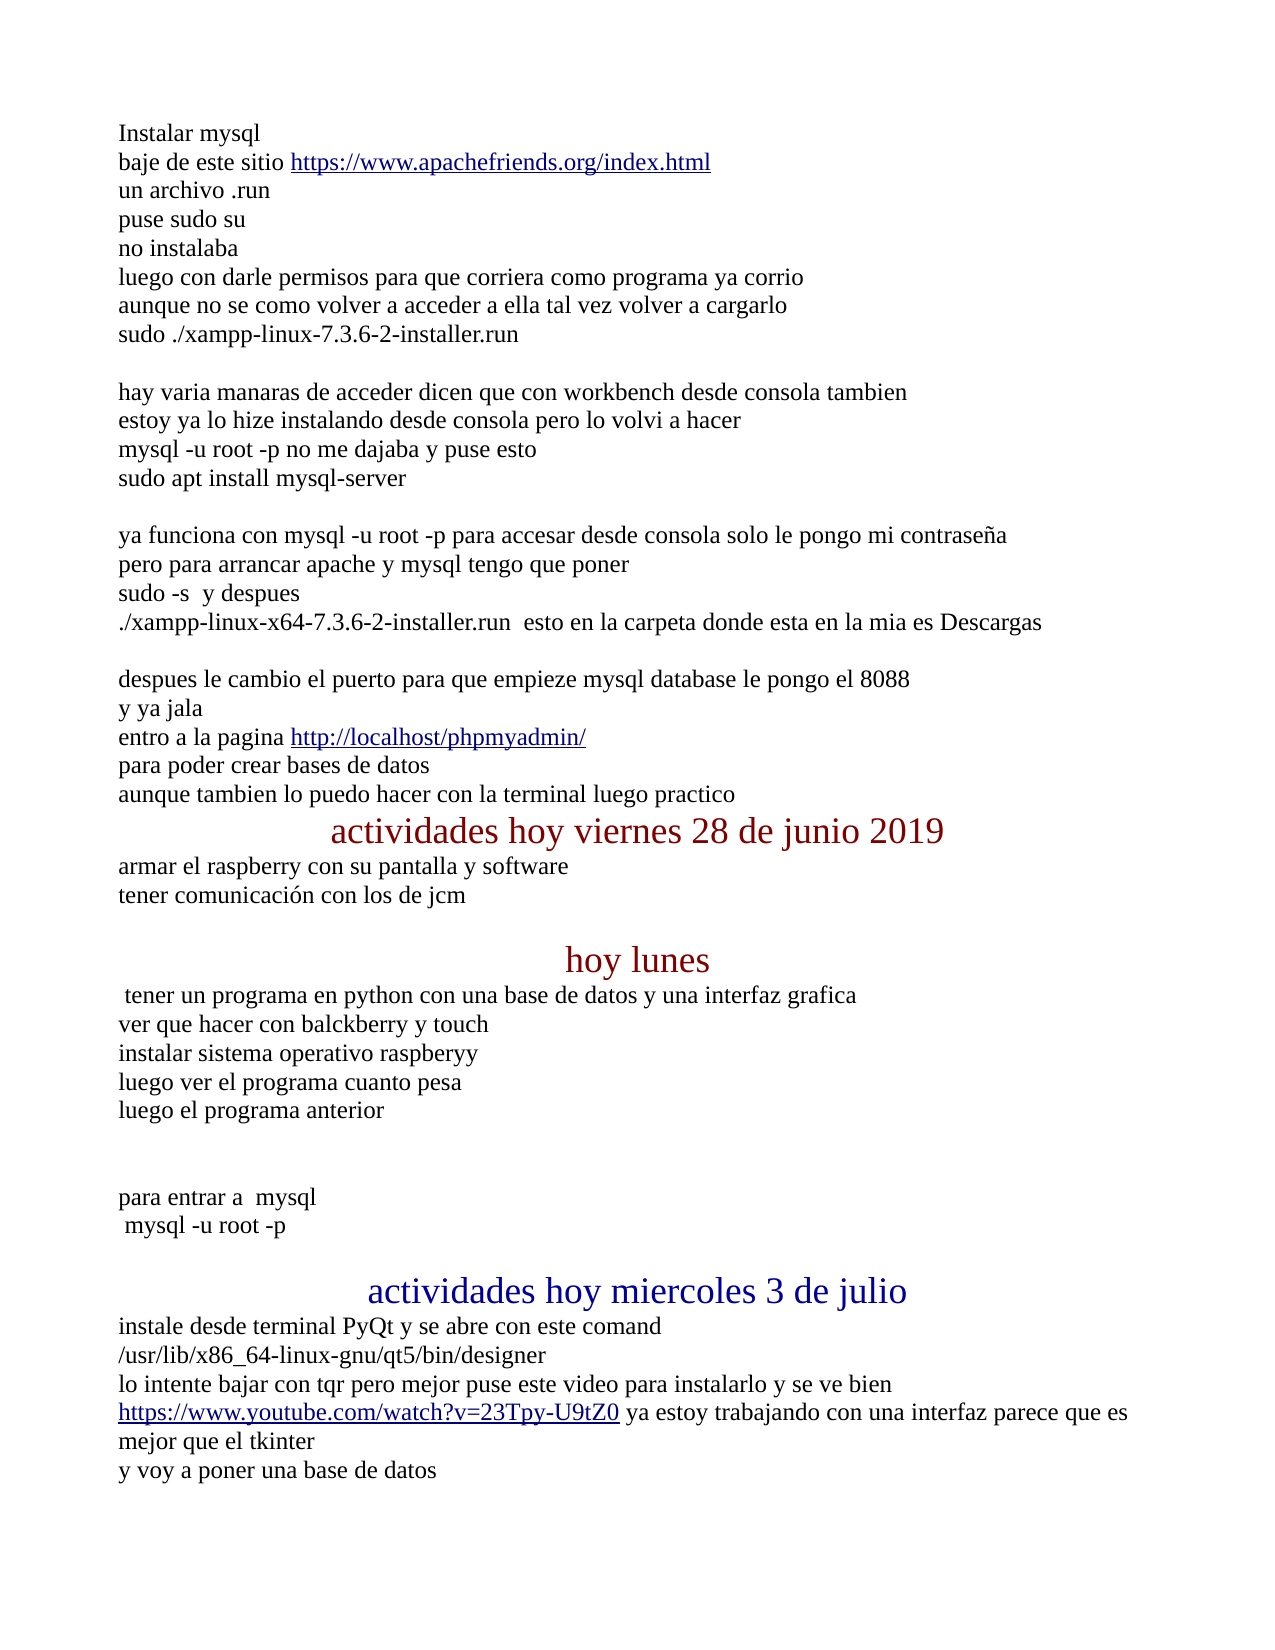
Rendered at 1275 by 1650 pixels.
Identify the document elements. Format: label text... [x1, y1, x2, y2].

text baje de este sitio https://www.apachefriends.org/index.html [118, 147, 1157, 176]
text aunque no se como volver a acceder a ella tal vez volver a cargarlo [118, 291, 1157, 319]
text mysql -u root -p [118, 1211, 1157, 1239]
text luego con darle permisos para que corriera como programa ya corrio [118, 262, 1157, 291]
text aunque tambien lo puedo hacer con la terminal luego practico [118, 779, 1157, 808]
text estoy ya lo hize instalando desde consola pero lo volvi a hacer [118, 406, 1157, 434]
text ./xampp-linux-x64-7.3.6-2-installer.run esto en la carpeta donde esta en la mia es Descargas [118, 607, 1157, 636]
text Instalar mysql [118, 118, 1157, 147]
text tener comunicación con los de jcm [118, 880, 1157, 909]
text hay varia manaras de acceder dicen que con workbench desde consola tambien [118, 377, 1157, 406]
text para poder crear bases de datos [118, 751, 1157, 779]
text ya funciona con mysql -u root -p para accesar desde consola solo le pongo mi contraseña [118, 521, 1157, 549]
text luego el programa anterior [118, 1096, 1157, 1124]
text despues le cambio el puerto para que empieze mysql database le pongo el 8088 [118, 664, 1157, 693]
text sudo apt install mysql-server [118, 463, 1157, 492]
text actividades hoy viernes 28 de junio 2019 [118, 808, 1157, 851]
text /usr/lib/x86_64-linux-gnu/qt5/bin/designer [118, 1340, 1157, 1369]
text puse sudo su [118, 204, 1157, 233]
text armar el raspberry con su pantalla y software [118, 851, 1157, 880]
text un archivo .run [118, 176, 1157, 204]
text para entrar a mysql [118, 1182, 1157, 1211]
text hoy lunes [118, 937, 1157, 981]
text actividades hoy miercoles 3 de julio [118, 1268, 1157, 1311]
text lo intente bajar con tqr pero mejor puse este video para instalarlo y se ve bien [118, 1369, 1157, 1397]
text pero para arrancar apache y mysql tengo que poner [118, 549, 1157, 578]
text tener un programa en python con una base de datos y una interfaz grafica [118, 981, 1157, 1009]
text sudo -s y despues [118, 578, 1157, 607]
text mysql -u root -p no me dajaba y puse esto [118, 434, 1157, 463]
text sudo ./xampp-linux-7.3.6-2-installer.run [118, 319, 1157, 348]
text y voy a poner una base de datos [118, 1455, 1157, 1484]
text https://www.youtube.com/watch?v=23Tpy-U9tZ0 ya estoy trabajando con una interfaz parece que es mejor que el tkinter [118, 1397, 1157, 1455]
text entro a la pagina http://localhost/phpmyadmin/ [118, 722, 1157, 751]
text y ya jala [118, 693, 1157, 722]
text luego ver el programa cuanto pesa [118, 1067, 1157, 1096]
text instale desde terminal PyQt y se abre con este comand [118, 1311, 1157, 1340]
text instalar sistema operativo raspberyy [118, 1038, 1157, 1067]
text ver que hacer con balckberry y touch [118, 1009, 1157, 1038]
text no instalaba [118, 233, 1157, 262]
